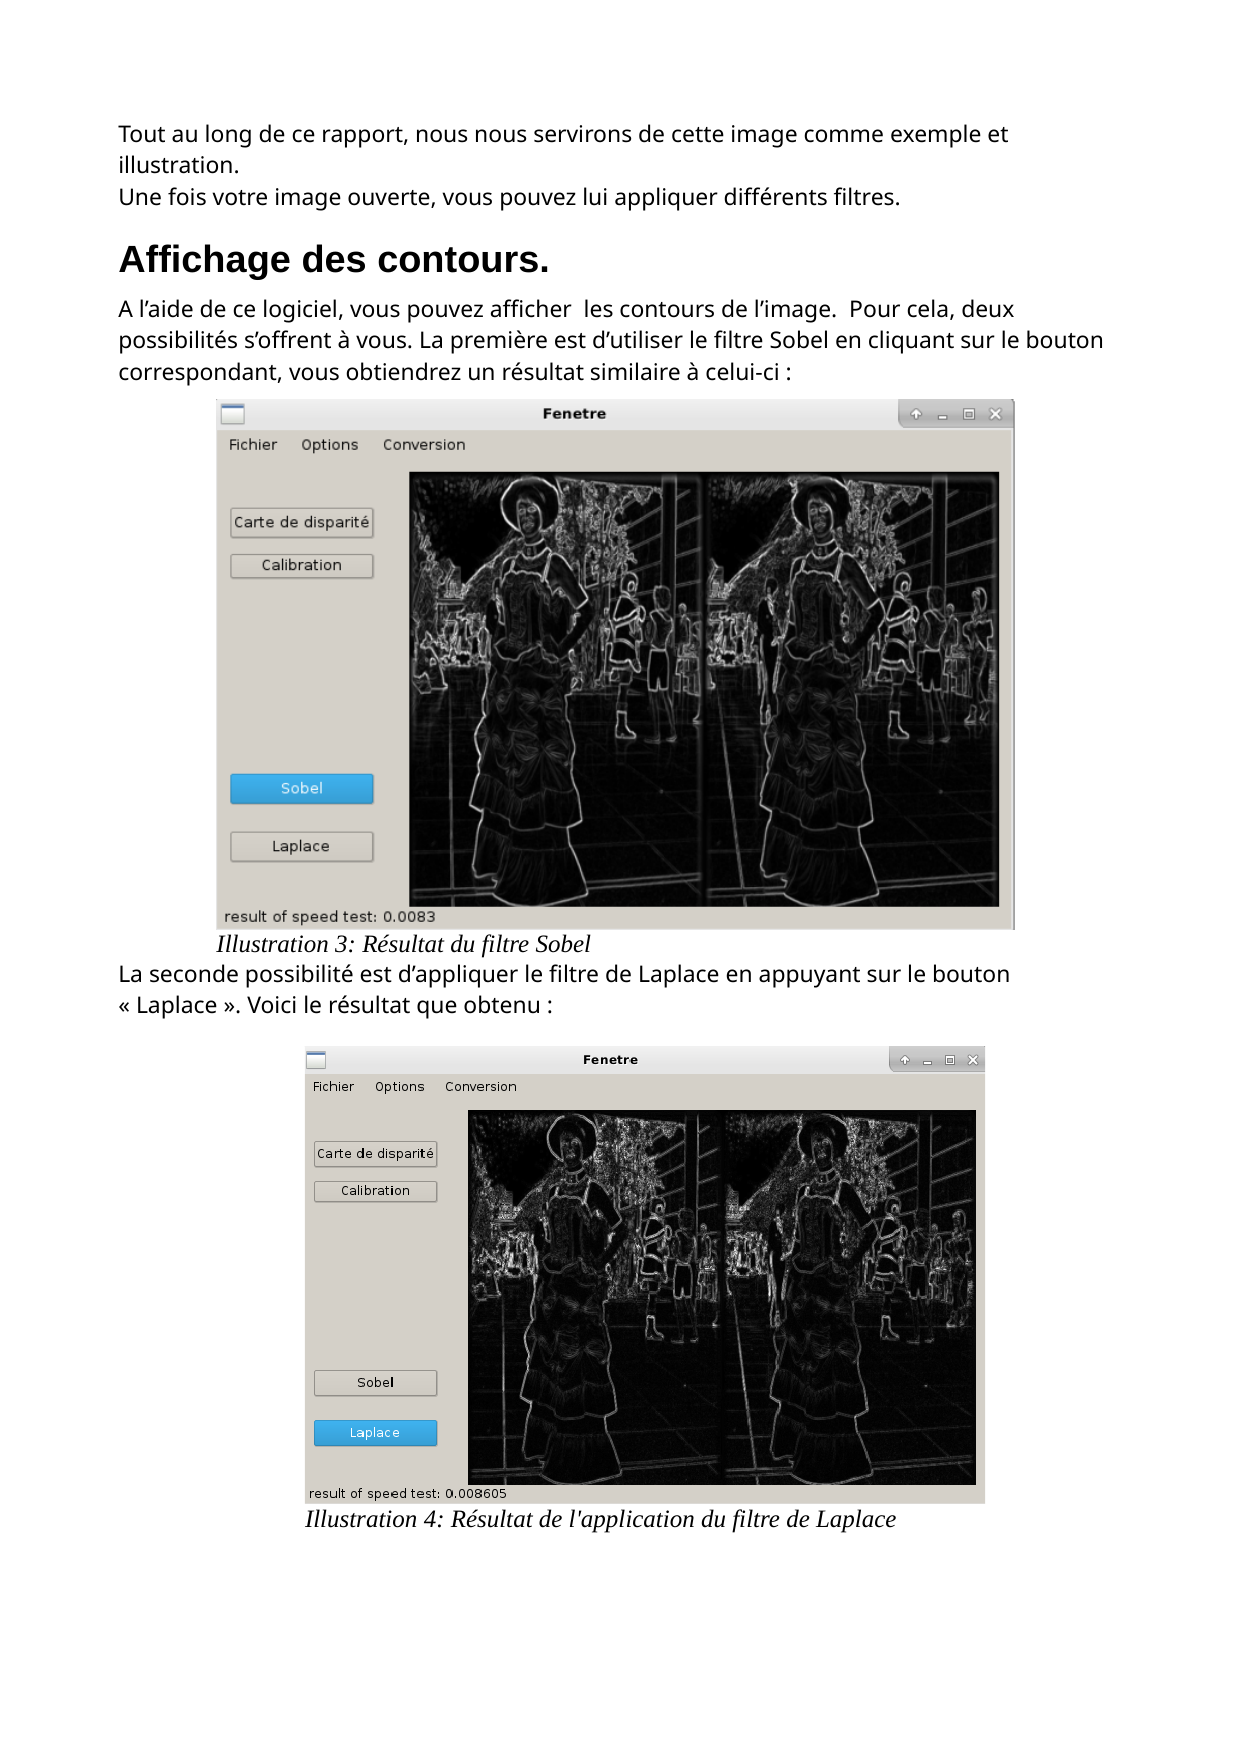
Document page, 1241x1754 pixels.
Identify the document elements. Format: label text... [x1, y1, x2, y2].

text Tout au long de ce rapport, nous nous servirons de cette image comme exemple et illustration. [118, 118, 1122, 181]
subtitle Affichage des contours. [118, 237, 1122, 281]
picture [216, 399, 1016, 930]
text Illustration 3: Résultat du filtre Sobel [216, 399, 1024, 958]
text La seconde possibilité est d’appliquer le filtre de Laplace en appuyant sur le bouton « Laplace ». Voici le résultat que obtenu : [118, 387, 1122, 1020]
picture [304, 1046, 986, 1504]
text A l’aide de ce logiciel, vous pouvez afficher les contours de l’image. Pour cela, deux possibilités s’offrent à vous. La première est d’utiliser le filtre Sobel en cliquant sur le bouton correspondant, vous obtiendrez un résultat similaire à celui-ci : [118, 293, 1122, 387]
text Illustration 4: Résultat de l'application du filtre de Laplace [305, 1046, 1014, 1533]
text Une fois votre image ouverte, vous pouvez lui appliquer différents filtres. [118, 181, 1122, 212]
